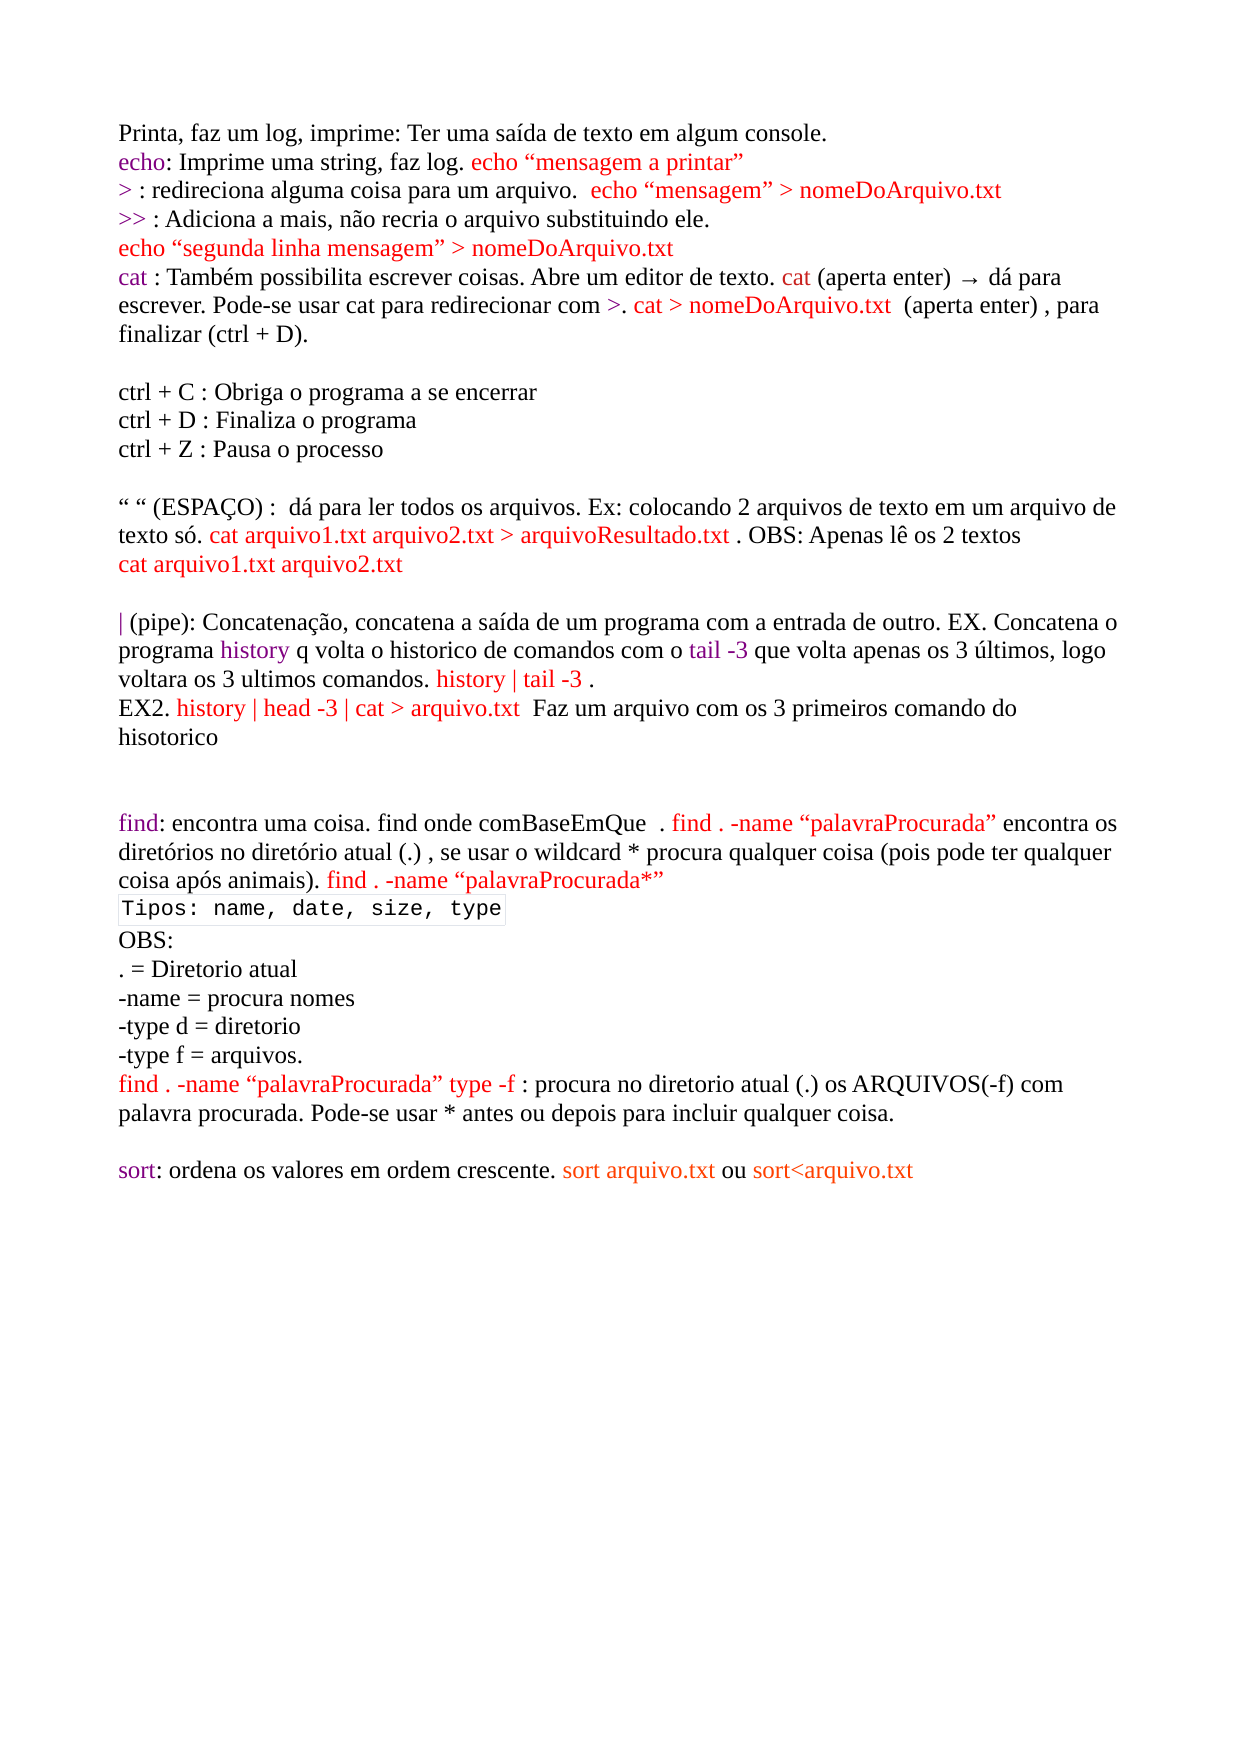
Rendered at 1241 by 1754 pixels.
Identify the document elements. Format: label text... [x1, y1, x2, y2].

text | (pipe): Concatenação, concatena a saída de um programa com a entrada de outro. EX. Concatena o programa history q volta o historico de comandos com o tail -3 que volta apenas os 3 últimos, logo voltara os 3 ultimos comandos. history | tail -3 . EX2. history | head -3 | cat > arquivo.txt Faz um arquivo com os 3 primeiros comando do hisotorico [118, 607, 1122, 751]
text cat : Também possibilita escrever coisas. Abre um editor de texto. cat (aperta enter) → dá para escrever. Pode-se usar cat para redirecionar com >. cat > nomeDoArquivo.txt (aperta enter) , para finalizar (ctrl + D). [118, 262, 1122, 348]
text Printa, faz um log, imprime: Ter uma saída de texto em algum console. [118, 118, 1122, 147]
text find . -name “palavraProcurada” type -f : procura no diretorio atual (.) os ARQUIVOS(-f) com palavra procurada. Pode-se usar * antes ou depois para incluir qualquer coisa. [118, 1069, 1122, 1126]
text find: encontra uma coisa. find onde comBaseEmQue . find . -name “palavraProcurada” encontra os diretórios no diretório atual (.) , se usar o wildcard * procura qualquer coisa (pois pode ter qualquer coisa após animais). find . -name “palavraProcurada*” [118, 808, 1122, 894]
text -type d = diretorio [118, 1011, 1122, 1040]
text echo: Imprime uma string, faz log. echo “mensagem a printar” [118, 147, 1122, 176]
text Tipos: name, date, size, type [119, 895, 505, 925]
text sort: ordena os valores em ordem crescente. sort arquivo.txt ou sort<arquivo.txt [118, 1155, 1122, 1184]
text ctrl + Z : Pausa o processo [118, 434, 1122, 463]
text -name = procura nomes [118, 983, 1122, 1011]
text ctrl + D : Finaliza o programa [118, 406, 1122, 434]
text >> : Adiciona a mais, não recria o arquivo substituindo ele. echo “segunda linha mensagem” > nomeDoArquivo.txt [118, 204, 1122, 262]
text . = Diretorio atual [118, 954, 1122, 983]
text “ “ (ESPAÇO) : dá para ler todos os arquivos. Ex: colocando 2 arquivos de texto em um arquivo de texto só. cat arquivo1.txt arquivo2.txt > arquivoResultado.txt . OBS: Apenas lê os 2 textos [118, 492, 1122, 549]
text OBS: [118, 925, 1122, 954]
text ctrl + C : Obriga o programa a se encerrar [118, 377, 1122, 406]
text [506, 894, 1122, 925]
text -type f = arquivos. [118, 1040, 1122, 1069]
text cat arquivo1.txt arquivo2.txt [118, 549, 1122, 578]
text > : redireciona alguma coisa para um arquivo. echo “mensagem” > nomeDoArquivo.txt [118, 176, 1122, 204]
